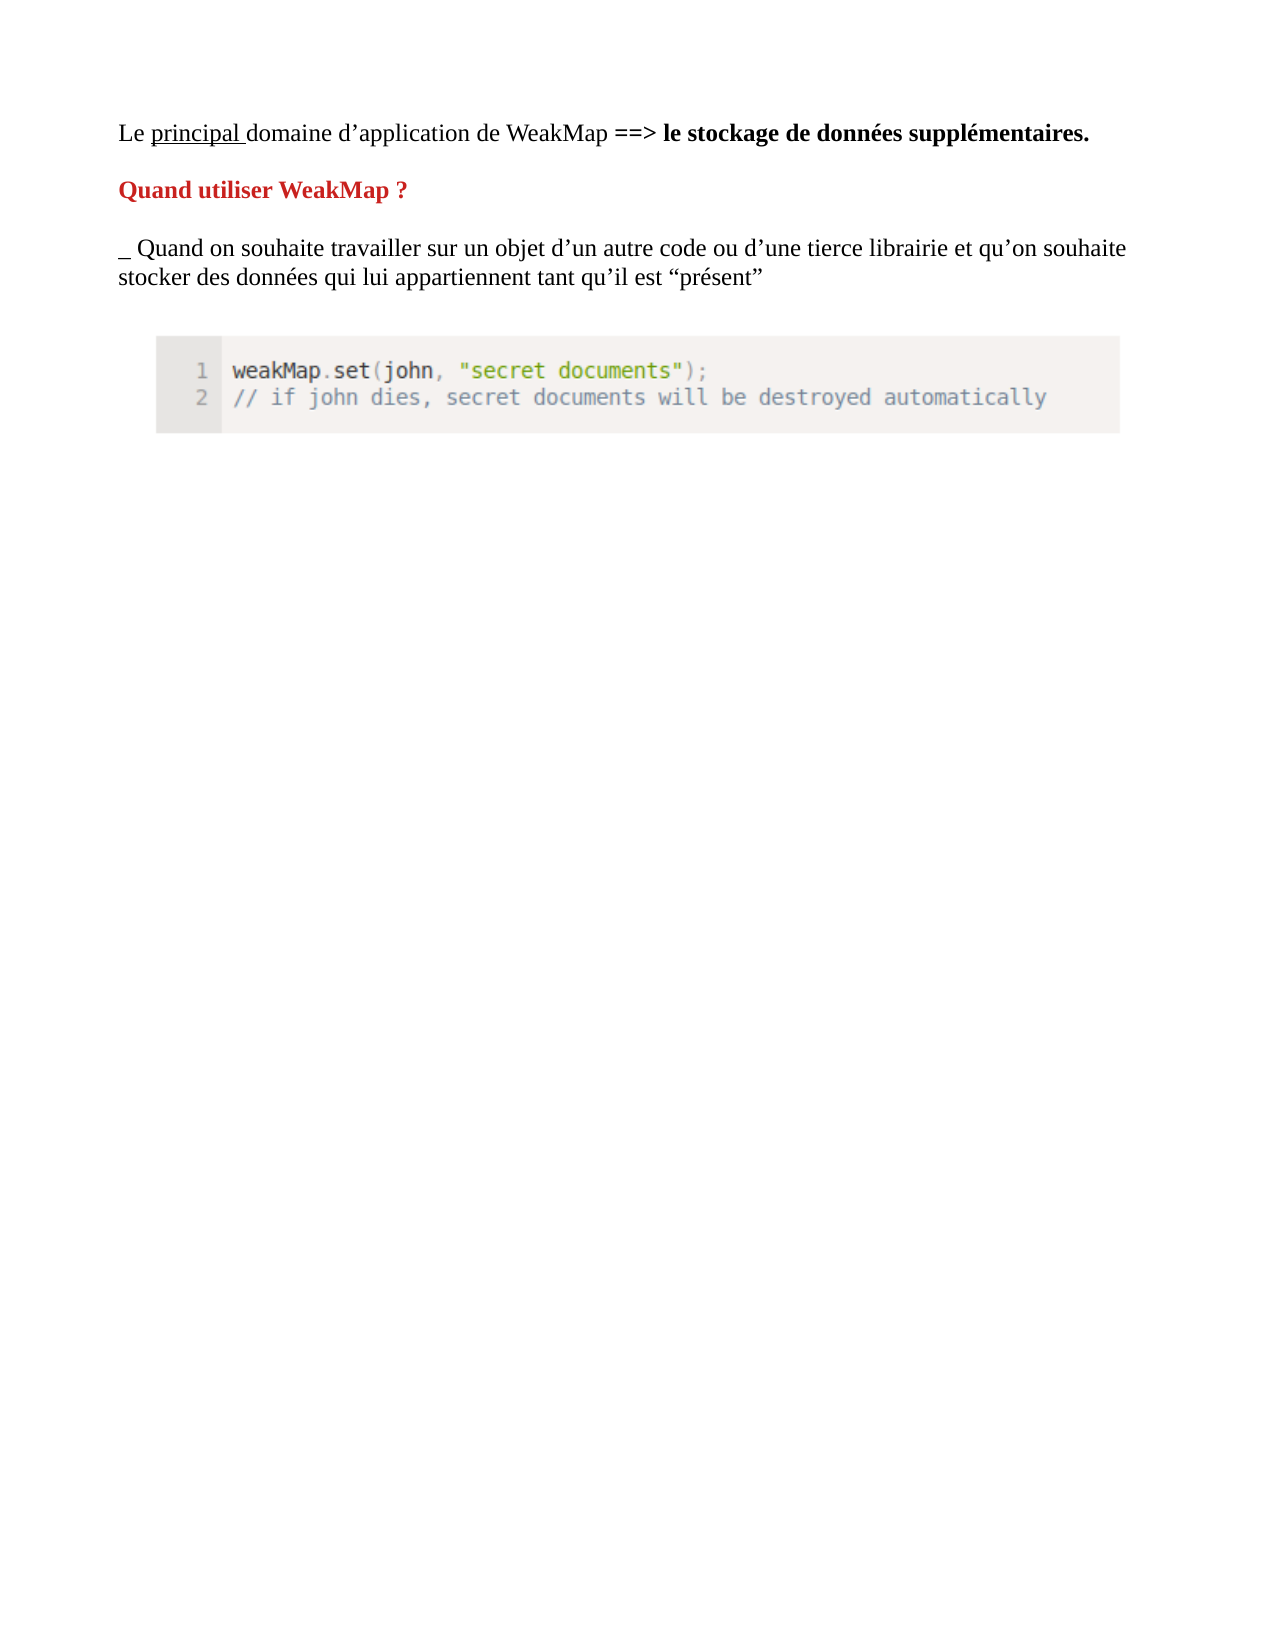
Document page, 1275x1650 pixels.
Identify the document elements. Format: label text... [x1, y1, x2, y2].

picture [147, 319, 1128, 457]
text Le principal domaine d’application de WeakMap ==> le stockage de données supplémentaires. [118, 118, 1157, 147]
text _ Quand on souhaite travailler sur un objet d’un autre code ou d’une tierce librairie et qu’on souhaite stocker des données qui lui appartiennent tant qu’il est “présent” [118, 233, 1157, 291]
text Quand utiliser WeakMap ? [118, 176, 1157, 204]
